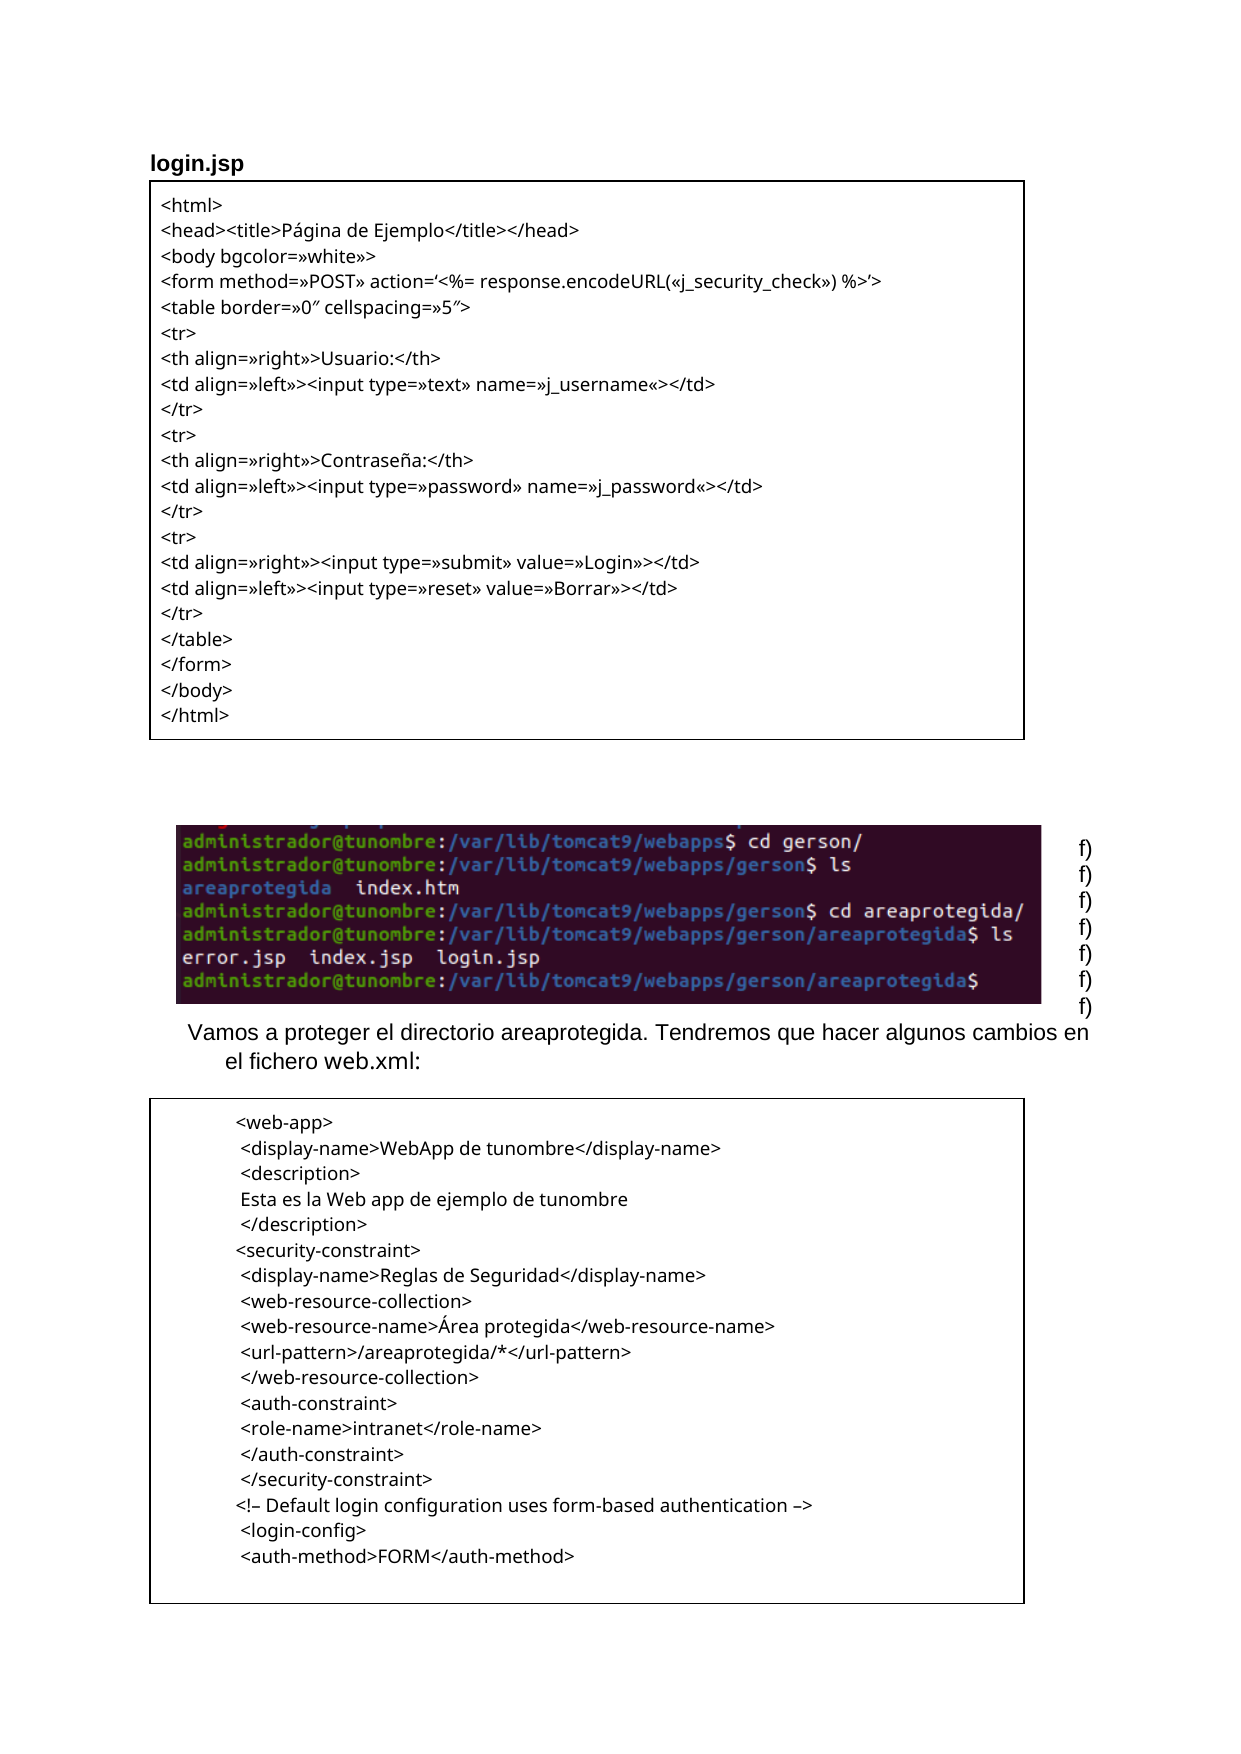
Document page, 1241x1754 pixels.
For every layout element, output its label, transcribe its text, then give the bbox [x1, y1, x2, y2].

table_header <html> <head><title>Página de Ejemplo</title></head> <body bgcolor=»white»> <form method=»POST» action=‘<%= response.encodeURL(«j_security_check») %>’> <table border=»0″ cellspacing=»5″> <tr> <th align=»right»>Usuario:</th> <td align=»left»><input type=»text» name=»j_username«></td> </tr> <tr> <th align=»right»>Contraseña:</th> <td align=»left»><input type=»password» name=»j_password«></td> </tr> <tr> <td align=»right»><input type=»submit» value=»Login»></td> <td align=»left»><input type=»reset» value=»Borrar»></td> </tr> </table> </form> </body> </html> [151, 182, 1023, 738]
table_header <web-app> <display-name>WebApp de tunombre</display-name> <description> Esta es la Web app de ejemplo de tunombre </description> <security-constraint> <display-name>Reglas de Seguridad</display-name> <web-resource-collection> <web-resource-name>Área protegida</web-resource-name> <url-pattern>/areaprotegida/*</url-pattern> </web-resource-collection> <auth-constraint> <role-name>intranet</role-name> </auth-constraint> </security-constraint> <!– Default login configuration uses form-based authentication –> <login-config> <auth-method>FORM</auth-method> [151, 1099, 1023, 1602]
text login.jsp [150, 150, 1090, 176]
picture [176, 825, 1042, 1004]
list Vamos a proteger el directorio areaprotegida. Tendremos que hacer algunos cambios en el fichero web.xml: [187, 834, 1090, 1077]
